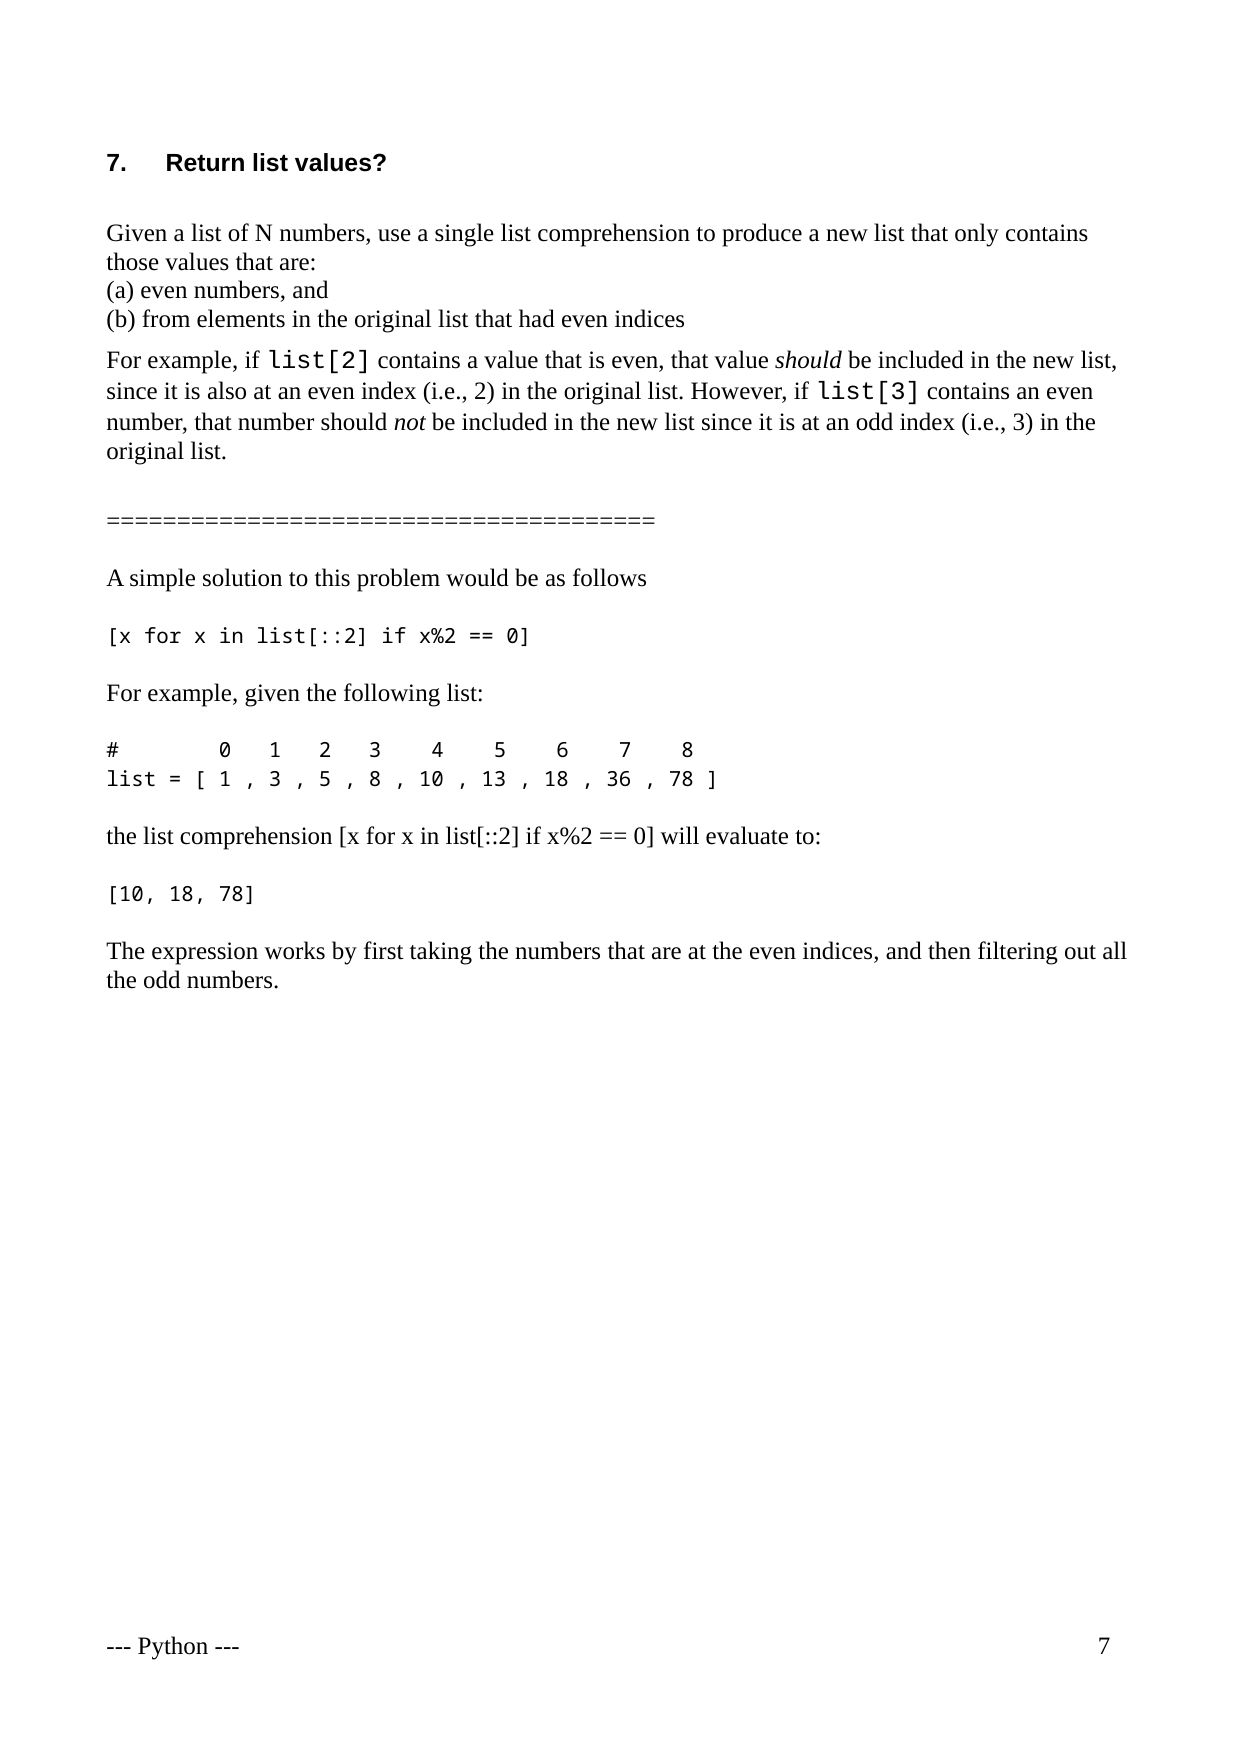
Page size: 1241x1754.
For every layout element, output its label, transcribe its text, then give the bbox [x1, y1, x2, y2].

text Given a list of N numbers, use a single list comprehension to produce a new list that only contains those values that are: (a) even numbers, and (b) from elements in the original list that had even indices [106, 218, 1134, 333]
subtitle Return list values? [106, 148, 1134, 177]
text For example, if list[2] contains a value that is even, that value should be included in the new list, since it is also at an even index (i.e., 2) in the original list. However, if list[3] contains an even number, that number should not be included in the new list since it is at an odd index (i.e., 3) in the original list. [106, 346, 1134, 465]
text [10, 18, 78] [106, 879, 1134, 907]
text A simple solution to this problem would be as follows [106, 563, 1134, 592]
text For example, given the following list: [106, 678, 1134, 707]
text # 0 1 2 3 4 5 6 7 8 [106, 736, 1134, 764]
text [x for x in list[::2] if x%2 == 0] [106, 621, 1134, 649]
text the list comprehension [x for x in list[::2] if x%2 == 0] will evaluate to: [106, 821, 1134, 850]
text ======================================= [106, 506, 1134, 535]
text list = [ 1 , 3 , 5 , 8 , 10 , 13 , 18 , 36 , 78 ] [106, 764, 1134, 792]
text The expression works by first taking the numbers that are at the even indices, and then filtering out all the odd numbers. [106, 936, 1134, 993]
